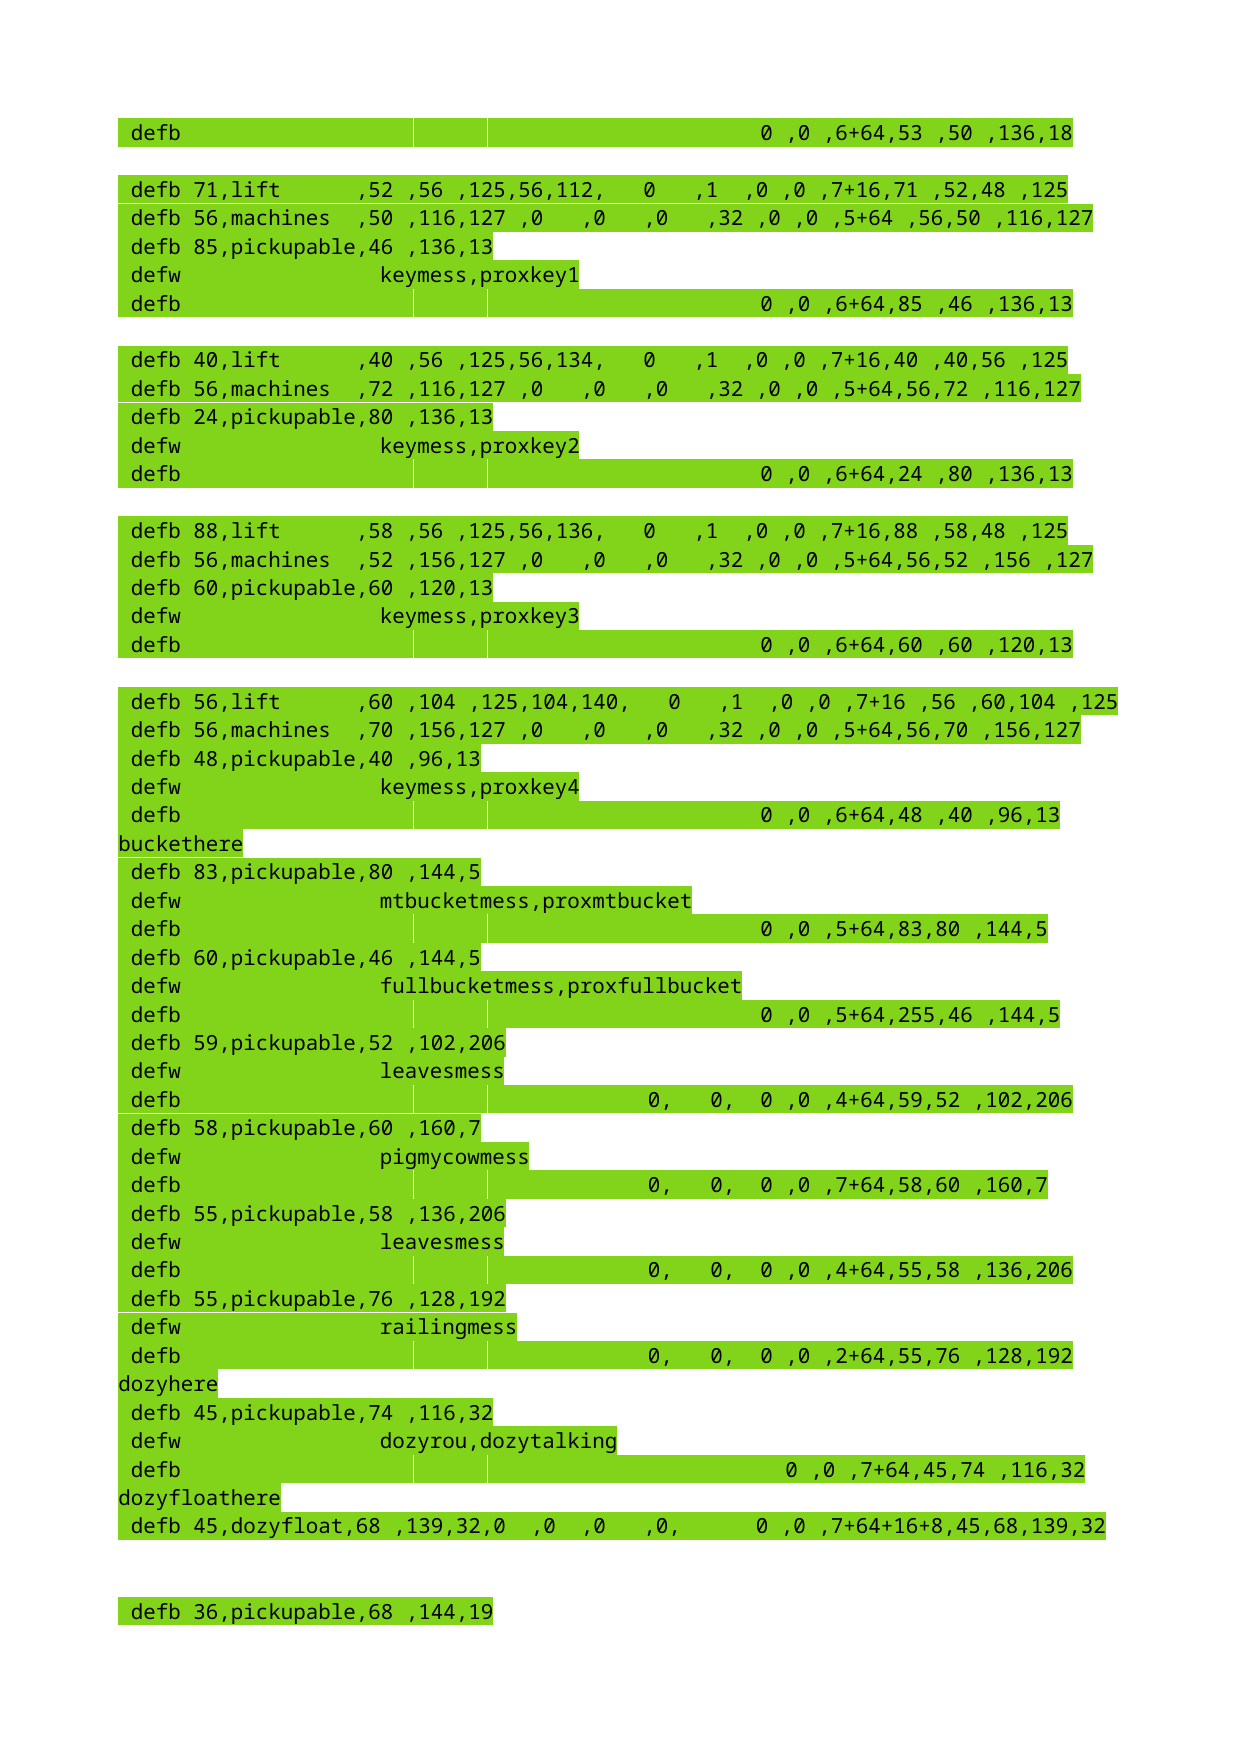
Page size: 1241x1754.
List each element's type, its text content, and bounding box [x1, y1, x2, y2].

text defw keymess,proxkey3 [118, 602, 1122, 630]
text defb 36,pickupable,68 ,144,19 [118, 1597, 1122, 1625]
text defb 55,pickupable,76 ,128,192 [118, 1284, 1122, 1312]
text defw pigmycowmess [118, 1142, 1122, 1170]
text defb 56,machines ,70 ,156,127 ,0 ,0 ,0 ,32 ,0 ,0 ,5+64,56,70 ,156,127 [118, 715, 1122, 744]
text defb 45,pickupable,74 ,116,32 [118, 1398, 1122, 1426]
text defb 0 ,0 ,6+64,60 ,60 ,120,13 [118, 630, 1122, 658]
text defb 0 ,0 ,6+64,53 ,50 ,136,18 [118, 118, 1122, 147]
text defb 58,pickupable,60 ,160,7 [118, 1113, 1122, 1142]
text dozyhere [118, 1369, 1122, 1398]
text defb 56,machines ,50 ,116,127 ,0 ,0 ,0 ,32 ,0 ,0 ,5+64 ,56,50 ,116,127 [118, 203, 1122, 232]
text defb 71,lift ,52 ,56 ,125,56,112, 0 ,1 ,0 ,0 ,7+16,71 ,52,48 ,125 [118, 175, 1122, 203]
text defw railingmess [118, 1312, 1122, 1341]
text defw fullbucketmess,proxfullbucket [118, 971, 1122, 1000]
text defw keymess,proxkey4 [118, 772, 1122, 801]
text defb 56,machines ,72 ,116,127 ,0 ,0 ,0 ,32 ,0 ,0 ,5+64,56,72 ,116,127 [118, 374, 1122, 402]
text defw keymess,proxkey1 [118, 260, 1122, 289]
text defb 83,pickupable,80 ,144,5 [118, 857, 1122, 886]
text defw keymess,proxkey2 [118, 431, 1122, 459]
text defb 0 ,0 ,6+64,85 ,46 ,136,13 [118, 289, 1122, 317]
text defw dozyrou,dozytalking [118, 1426, 1122, 1455]
text defb 45,dozyfloat,68 ,139,32,0 ,0 ,0 ,0, 0 ,0 ,7+64+16+8,45,68,139,32 [118, 1512, 1122, 1540]
text defb 40,lift ,40 ,56 ,125,56,134, 0 ,1 ,0 ,0 ,7+16,40 ,40,56 ,125 [118, 346, 1122, 374]
text defb 0 ,0 ,5+64,83,80 ,144,5 [118, 914, 1122, 943]
text defw mtbucketmess,proxmtbucket [118, 886, 1122, 914]
text defb 24,pickupable,80 ,136,13 [118, 402, 1122, 431]
text defb 0, 0, 0 ,0 ,4+64,59,52 ,102,206 [118, 1085, 1122, 1113]
text defb 0, 0, 0 ,0 ,4+64,55,58 ,136,206 [118, 1256, 1122, 1284]
text defb 60,pickupable,60 ,120,13 [118, 573, 1122, 602]
text dozyfloathere [118, 1483, 1122, 1512]
text defw leavesmess [118, 1227, 1122, 1256]
text defb 0, 0, 0 ,0 ,2+64,55,76 ,128,192 [118, 1341, 1122, 1369]
text defb 0 ,0 ,5+64,255,46 ,144,5 [118, 1000, 1122, 1028]
text defb 0 ,0 ,6+64,48 ,40 ,96,13 [118, 801, 1122, 829]
text defb 55,pickupable,58 ,136,206 [118, 1199, 1122, 1227]
text defb 0, 0, 0 ,0 ,7+64,58,60 ,160,7 [118, 1170, 1122, 1199]
text buckethere [118, 829, 1122, 857]
text defb 56,machines ,52 ,156,127 ,0 ,0 ,0 ,32 ,0 ,0 ,5+64,56,52 ,156 ,127 [118, 545, 1122, 573]
text defb 0 ,0 ,6+64,24 ,80 ,136,13 [118, 459, 1122, 488]
text defb 85,pickupable,46 ,136,13 [118, 232, 1122, 260]
text defb 60,pickupable,46 ,144,5 [118, 943, 1122, 971]
text defw leavesmess [118, 1057, 1122, 1085]
text defb 56,lift ,60 ,104 ,125,104,140, 0 ,1 ,0 ,0 ,7+16 ,56 ,60,104 ,125 [118, 687, 1122, 715]
text defb 0 ,0 ,7+64,45,74 ,116,32 [118, 1455, 1122, 1483]
text defb 59,pickupable,52 ,102,206 [118, 1028, 1122, 1057]
text defb 88,lift ,58 ,56 ,125,56,136, 0 ,1 ,0 ,0 ,7+16,88 ,58,48 ,125 [118, 516, 1122, 545]
text defb 48,pickupable,40 ,96,13 [118, 744, 1122, 772]
